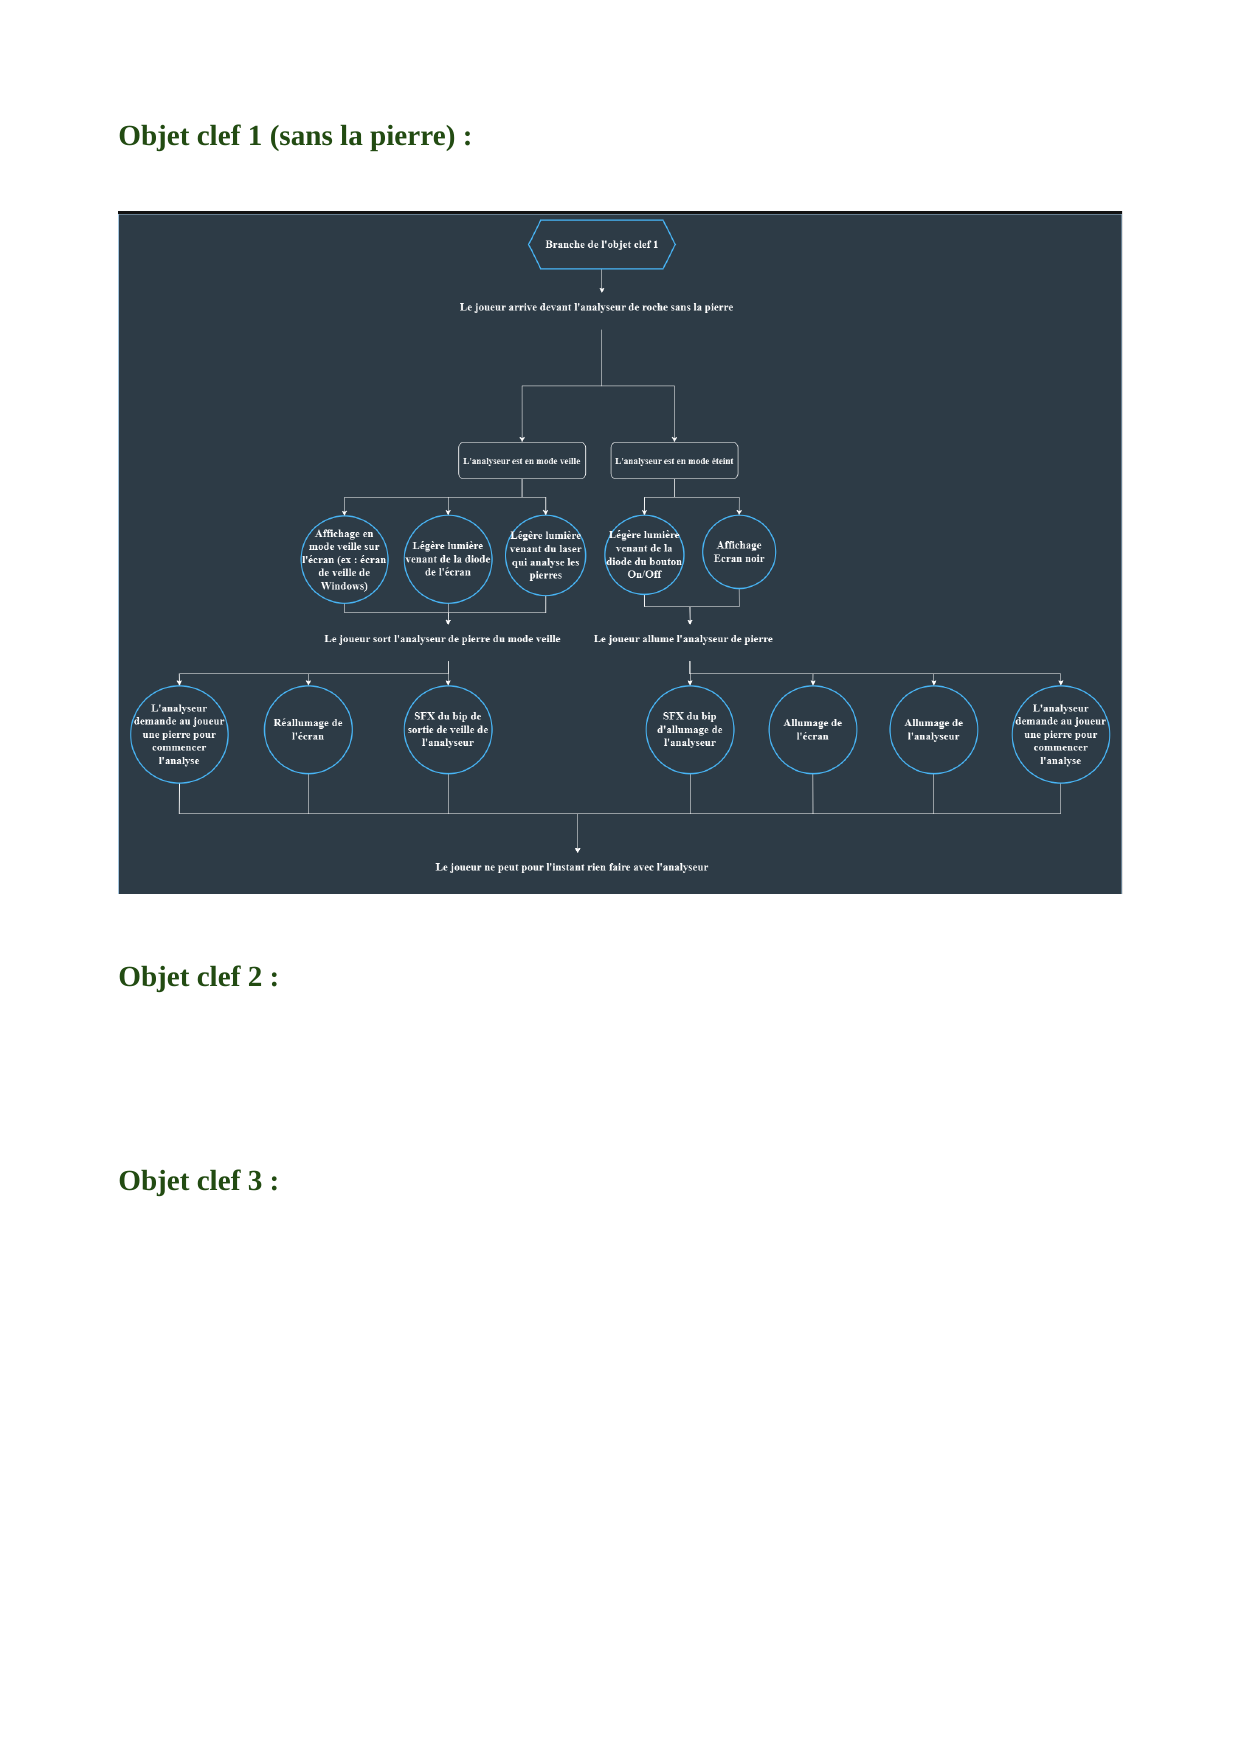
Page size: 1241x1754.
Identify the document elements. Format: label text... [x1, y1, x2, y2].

picture [118, 211, 1123, 894]
subtitle Objet clef 3 : [118, 1163, 1122, 1197]
subtitle Objet clef 2 : [118, 959, 1122, 993]
subtitle Objet clef 1 (sans la pierre) : [118, 118, 1122, 152]
